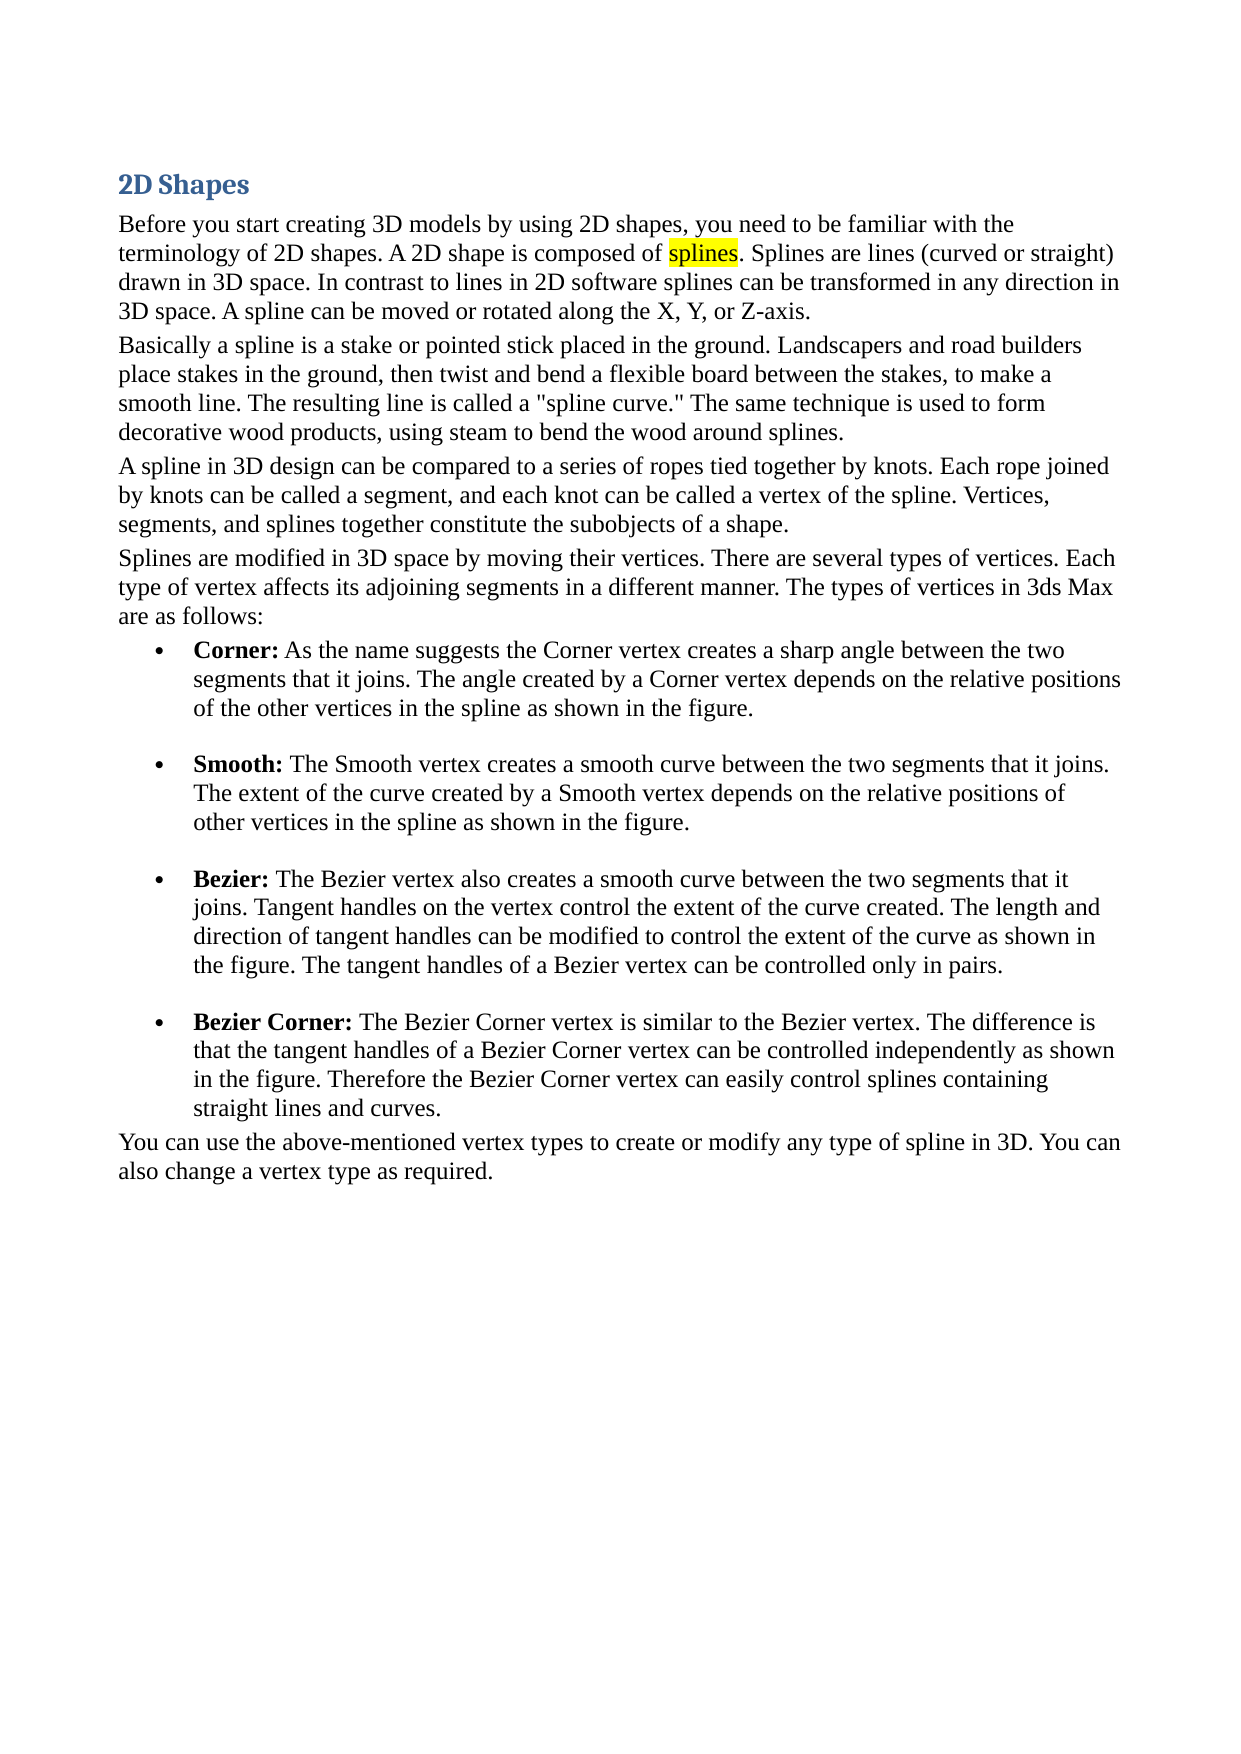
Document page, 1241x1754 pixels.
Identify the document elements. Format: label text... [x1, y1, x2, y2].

text Before you start creating 3D models by using 2D shapes, you need to be familiar with the terminology of 2D shapes. A 2D shape is composed of splines. Splines are lines (curved or straight) drawn in 3D space. In contrast to lines in 2D software splines can be transformed in any direction in 3D space. A spline can be moved or rotated along the X, Y, or Z-axis. [118, 209, 1122, 324]
subtitle 2D Shapes [118, 168, 1122, 202]
text A spline in 3D design can be compared to a series of ropes tied together by knots. Each rope joined by knots can be called a segment, and each knot can be called a vertex of the spline. Vertices, segments, and splines together constitute the subobjects of a shape. [118, 451, 1122, 537]
list Bezier Corner: The Bezier Corner vertex is similar to the Bezier vertex. The difference is that the tangent handles of a Bezier Corner vertex can be controlled independently as shown in the figure. Therefore the Bezier Corner vertex can easily control splines containing straight lines and curves. [156, 1007, 1122, 1122]
list Corner: As the name suggests the Corner vertex creates a sharp angle between the two segments that it joins. The angle created by a Corner vertex depends on the relative positions of the other vertices in the spline as shown in the figure. [156, 635, 1122, 722]
text You can use the above-mentioned vertex types to create or modify any type of spline in 3D. You can also change a vertex type as required. [118, 1127, 1122, 1185]
text Splines are modified in 3D space by moving their vertices. There are several types of vertices. Each type of vertex affects its adjoining segments in a different manner. The types of vertices in 3ds Max are as follows: [118, 543, 1122, 629]
list Bezier: The Bezier vertex also creates a smooth curve between the two segments that it joins. Tangent handles on the vertex control the extent of the curve created. The length and direction of tangent handles can be modified to control the extent of the curve as shown in the figure. The tangent handles of a Bezier vertex can be controlled only in pairs. [156, 864, 1122, 979]
text Basically a spline is a stake or pointed stick placed in the ground. Landscapers and road builders place stakes in the ground, then twist and bend a flexible board between the stakes, to make a smooth line. The resulting line is called a "spline curve." The same technique is used to form decorative wood products, using steam to bend the wood around splines. [118, 330, 1122, 445]
list Smooth: The Smooth vertex creates a smooth curve between the two segments that it joins. The extent of the curve created by a Smooth vertex depends on the relative positions of other vertices in the spline as shown in the figure. [156, 749, 1122, 836]
